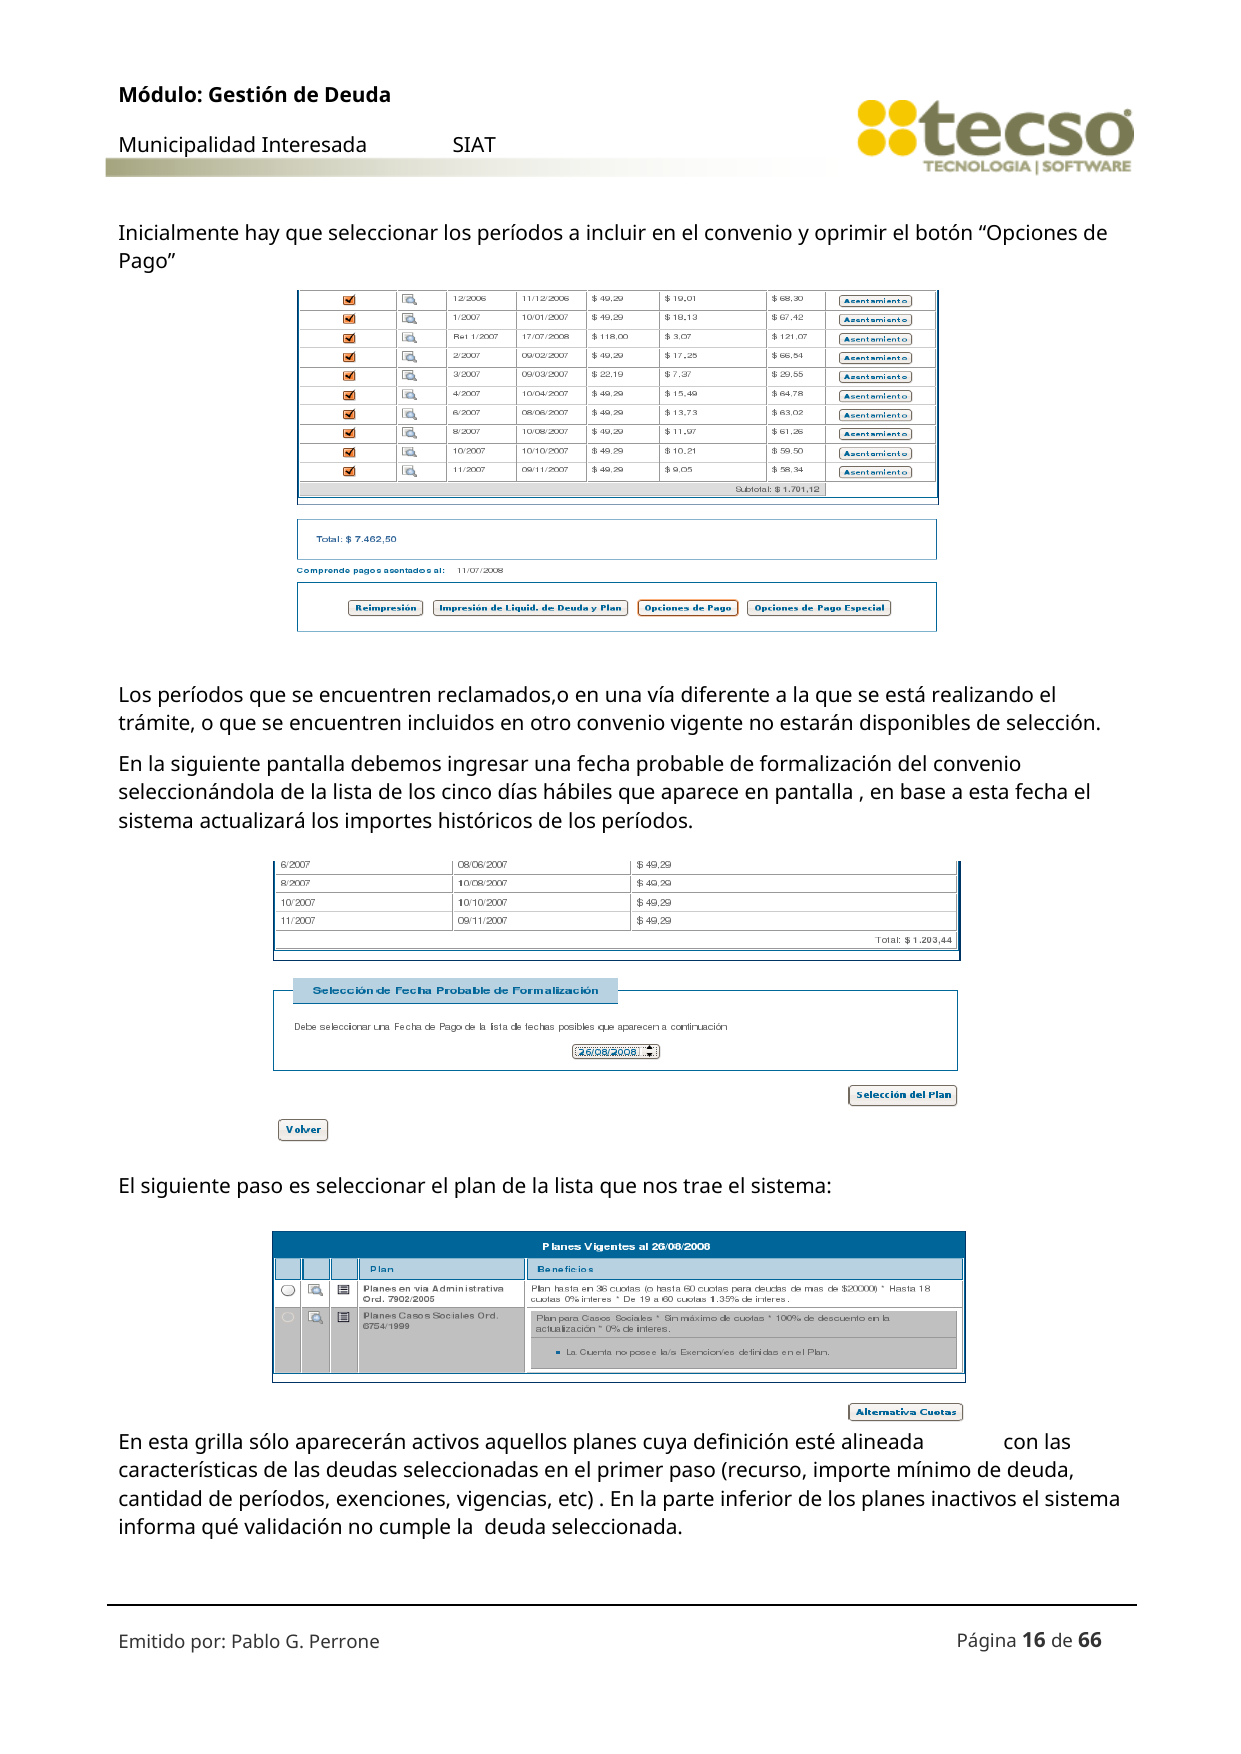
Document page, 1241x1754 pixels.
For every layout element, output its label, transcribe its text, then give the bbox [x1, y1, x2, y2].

text Inicialmente hay que seleccionar los períodos a incluir en el convenio y oprimir el botón “Opciones de Pago” [118, 218, 1122, 275]
picture [300, 290, 936, 496]
picture [266, 1226, 974, 1426]
text En la siguiente pantalla debemos ingresar una fecha probable de formalización del convenio seleccionándola de la lista de los cinco días hábiles que aparece en pantalla , en base a esta fecha el sistema actualizará los importes históricos de los períodos. [118, 749, 1122, 834]
picture [276, 861, 957, 949]
picture [267, 861, 974, 1170]
picture [105, 100, 1134, 177]
text Los períodos que se encuentren reclamados,o en una vía diferente a la que se está realizando el trámite, o que se encuentren incluidos en otro convenio vigente no estarán disponibles de selección. [118, 680, 1122, 737]
text En esta grilla sólo aparecerán activos aquellos planes cuya definición esté alineada con las características de las deudas seleccionadas en el primer paso (recurso, importe mínimo de deuda, cantidad de períodos, exenciones, vigencias, etc) . En la parte inferior de los planes inactivos el sistema informa qué validación no cumple la deuda seleccionada. [118, 1212, 1122, 1541]
text El siguiente paso es seleccionar el plan de la lista que nos trae el sistema: [118, 847, 1122, 1199]
picture [290, 290, 950, 638]
